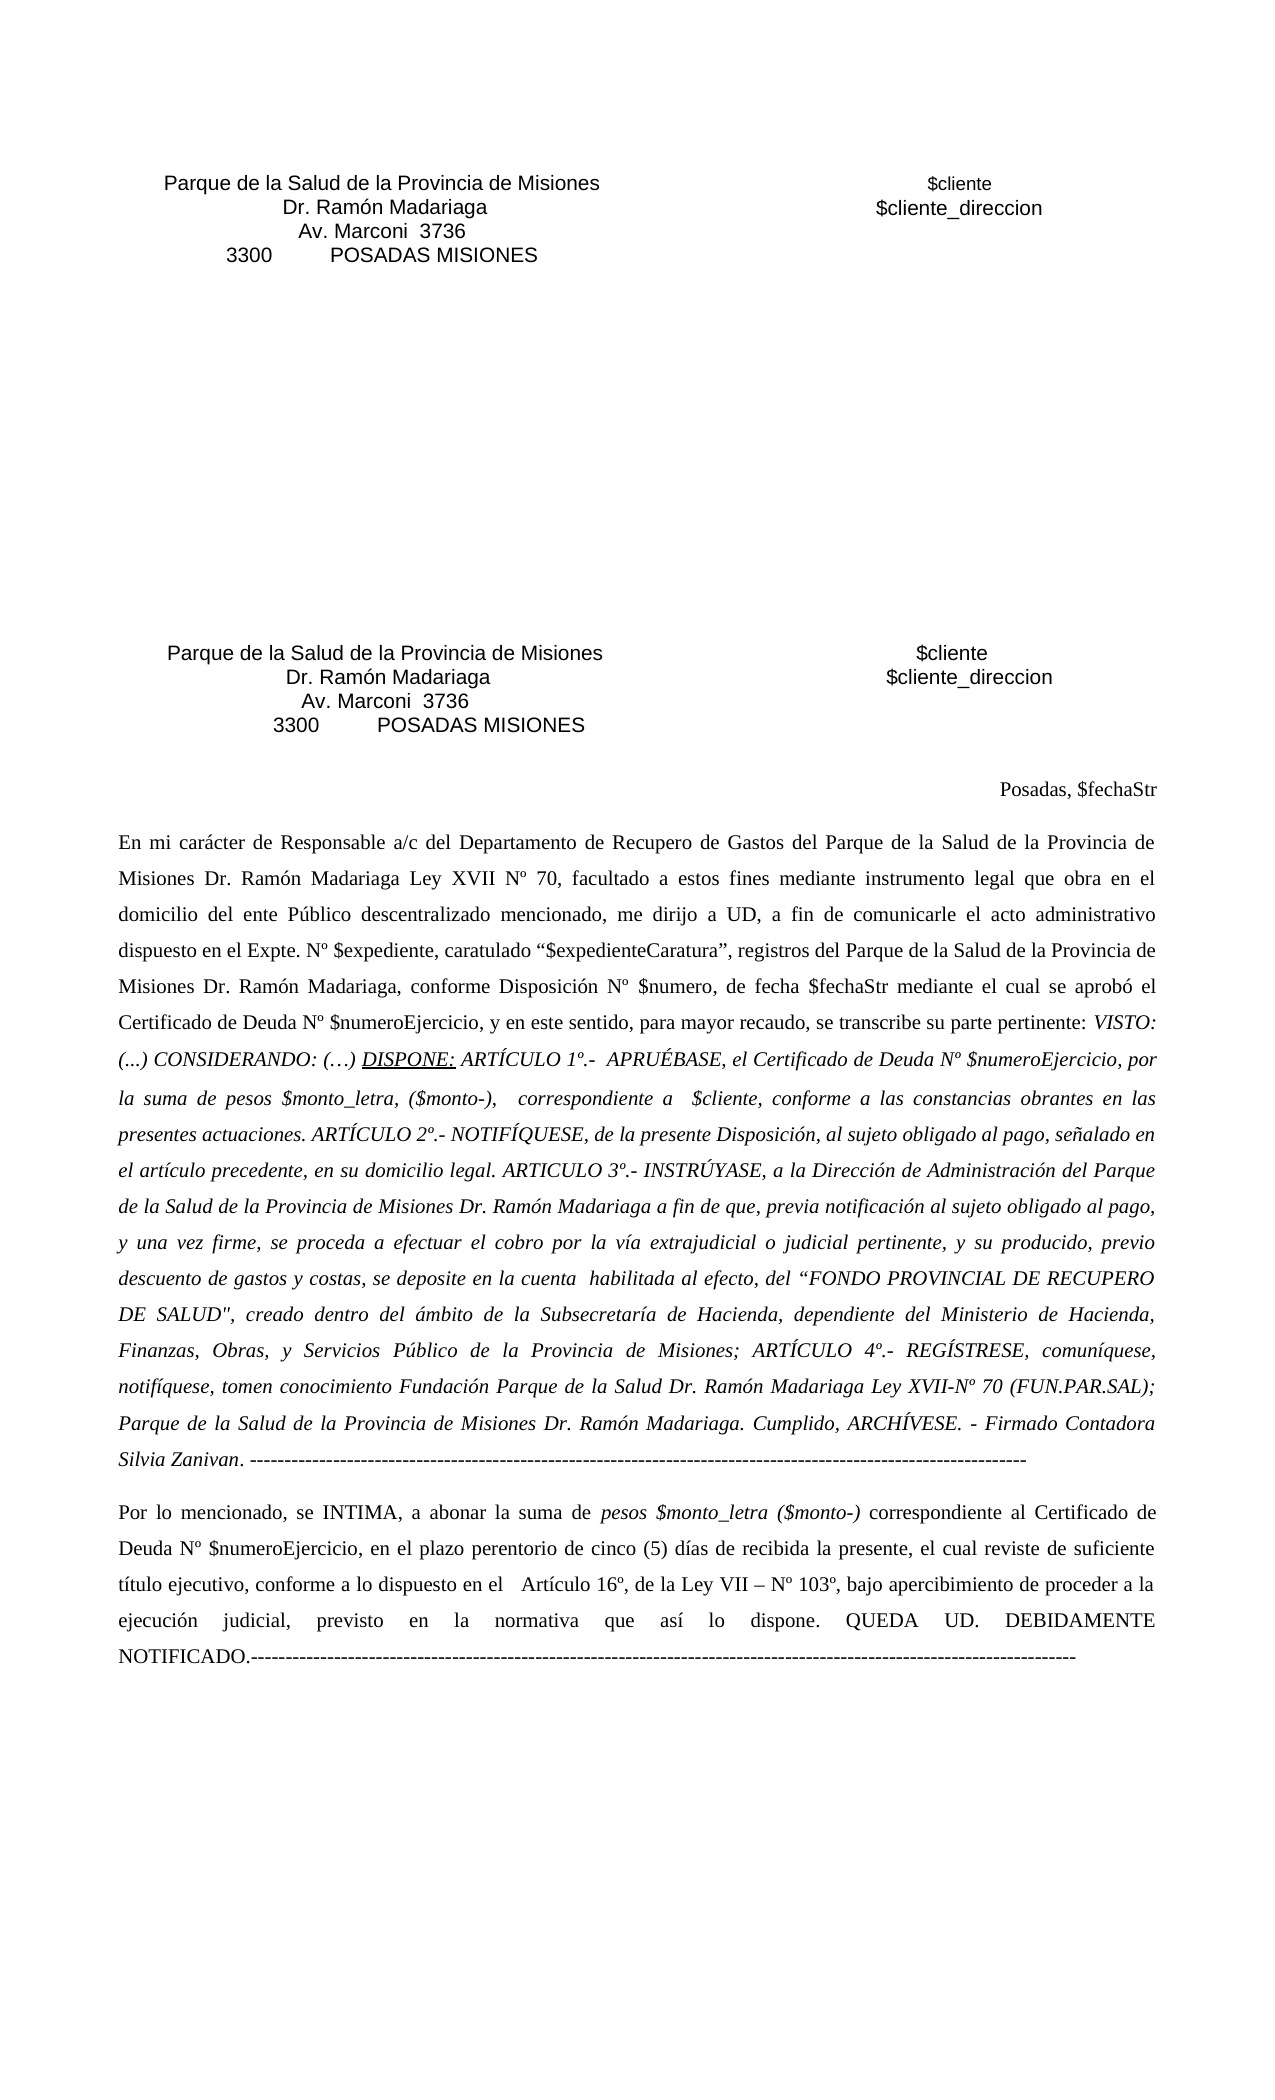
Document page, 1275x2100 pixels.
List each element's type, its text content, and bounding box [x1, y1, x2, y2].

table_cell [1167, 267, 1186, 324]
table_cell [719, 440, 946, 468]
table_cell [738, 325, 946, 353]
table_cell [601, 411, 719, 439]
table_cell [111, 468, 229, 612]
table_cell [394, 440, 601, 468]
table_cell [601, 325, 738, 353]
table_header [1158, 641, 1165, 737]
table_cell [229, 382, 394, 411]
table_cell [394, 353, 601, 382]
table_cell [394, 411, 601, 439]
table_cell [648, 267, 1167, 324]
table_cell [111, 353, 229, 382]
table_cell [719, 612, 946, 641]
table_cell [111, 737, 654, 777]
table_cell [229, 468, 394, 612]
table_cell [111, 440, 229, 468]
table_cell [719, 411, 946, 439]
table_cell [229, 411, 394, 439]
table_cell [655, 737, 1158, 777]
table_cell [601, 440, 719, 468]
table_cell [946, 612, 1186, 641]
table_cell [111, 612, 229, 641]
table_cell [946, 325, 1186, 353]
table_cell [719, 468, 946, 612]
table_header Parque de la Salud de la Provincia de Misiones Dr. Ramón Madariaga Av. Marconi 3736 3300 POSADAS MISIONES [111, 641, 654, 737]
table_cell [719, 382, 946, 411]
table_cell [111, 325, 229, 353]
table_cell [601, 612, 719, 641]
table_header $cliente $cliente_direccion [648, 171, 1167, 267]
text Por lo mencionado, se INTIMA, a abonar la suma de pesos $monto_letra ($monto-) correspondiente al Certificado de Deuda Nº $numeroEjercicio, en el plazo perentorio de cinco (5) días de recibida la presente, el cual reviste de suficiente título ejecutivo, conforme a lo dispuesto en el Artículo 16º, de la Ley VII – Nº 103º, bajo apercibimiento de proceder a la ejecución judicial, previsto en la normativa que así lo dispone. QUEDA UD. DEBIDAMENTE NOTIFICADO.----------------------------------------------------------------------------------------------------------------------- [118, 1500, 1157, 1668]
table_cell [394, 325, 601, 353]
table_cell [946, 440, 1186, 468]
table_cell [229, 440, 394, 468]
table_cell [601, 353, 719, 382]
table_cell [229, 353, 394, 382]
text En mi carácter de Responsable a/c del Departamento de Recupero de Gastos del Parque de la Salud de la Provincia de Misiones Dr. Ramón Madariaga Ley XVII Nº 70, facultado a estos fines mediante instrumento legal que obra en el domicilio del ente Público descentralizado mencionado, me dirijo a UD, a fin de comunicarle el acto administrativo dispuesto en el Expte. Nº $expediente, caratulado “$expedienteCaratura”, registros del Parque de la Salud de la Provincia de Misiones Dr. Ramón Madariaga, conforme Disposición Nº $numero, de fecha $fechaStr mediante el cual se aprobó el Certificado de Deuda Nº $numeroEjercicio, y en este sentido, para mayor recaudo, se transcribe su parte pertinente: VISTO:(...) CONSIDERANDO: (…) DISPONE: ARTÍCULO 1º.- APRUÉBASE, el Certificado de Deuda Nº $numeroEjercicio, por la suma de pesos $monto_letra, ($monto-), correspondiente a $cliente, conforme a las constancias obrantes en las presentes actuaciones. ARTÍCULO 2º.- NOTIFÍQUESE, de la presente Disposición, al sujeto obligado al pago, señalado en el artículo precedente, en su domicilio legal. ARTICULO 3º.- INSTRÚYASE, a la Dirección de Administración del Parque de la Salud de la Provincia de Misiones Dr. Ramón Madariaga a fin de que, previa notificación al sujeto obligado al pago, y una vez firme, se proceda a efectuar el cobro por la vía extrajudicial o judicial pertinente, y su producido, previo descuento de gastos y costas, se deposite en la cuenta habilitada al efecto, del “FONDO PROVINCIAL DE RECUPERO DE SALUD", creado dentro del ámbito de la Subsecretaría de Hacienda, dependiente del Ministerio de Hacienda, Finanzas, Obras, y Servicios Público de la Provincia de Misiones; ARTÍCULO 4º.- REGÍSTRESE, comuníquese, notifíquese, tomen conocimiento Fundación Parque de la Salud Dr. Ramón Madariaga Ley XVII-Nº 70 (FUN.PAR.SAL); Parque de la Salud de la Provincia de Misiones Dr. Ramón Madariaga. Cumplido, ARCHÍVESE. - Firmado Contadora Silvia Zanivan. ---------------------------------------------------------------------------------------------------------------- [118, 830, 1157, 1471]
table_cell [111, 267, 648, 324]
table_cell [111, 382, 229, 411]
table_cell [394, 612, 601, 641]
table_cell [719, 353, 946, 382]
text Posadas, $fechaStr [118, 777, 1157, 801]
table_cell [1158, 737, 1165, 777]
table_cell [394, 468, 601, 612]
table_cell [229, 325, 394, 353]
table_cell [946, 382, 1186, 411]
table_cell [946, 353, 1186, 382]
table_header [1167, 171, 1186, 267]
table_cell [601, 382, 719, 411]
table_cell [946, 411, 1186, 439]
table_cell [946, 468, 1186, 612]
table_header $cliente $cliente_direccion [655, 641, 1158, 737]
table_cell [601, 468, 719, 612]
table_cell [394, 382, 601, 411]
table_header Parque de la Salud de la Provincia de Misiones Dr. Ramón Madariaga Av. Marconi 3736 3300 POSADAS MISIONES [111, 171, 648, 267]
table_cell [111, 411, 229, 439]
table_cell [229, 612, 394, 641]
